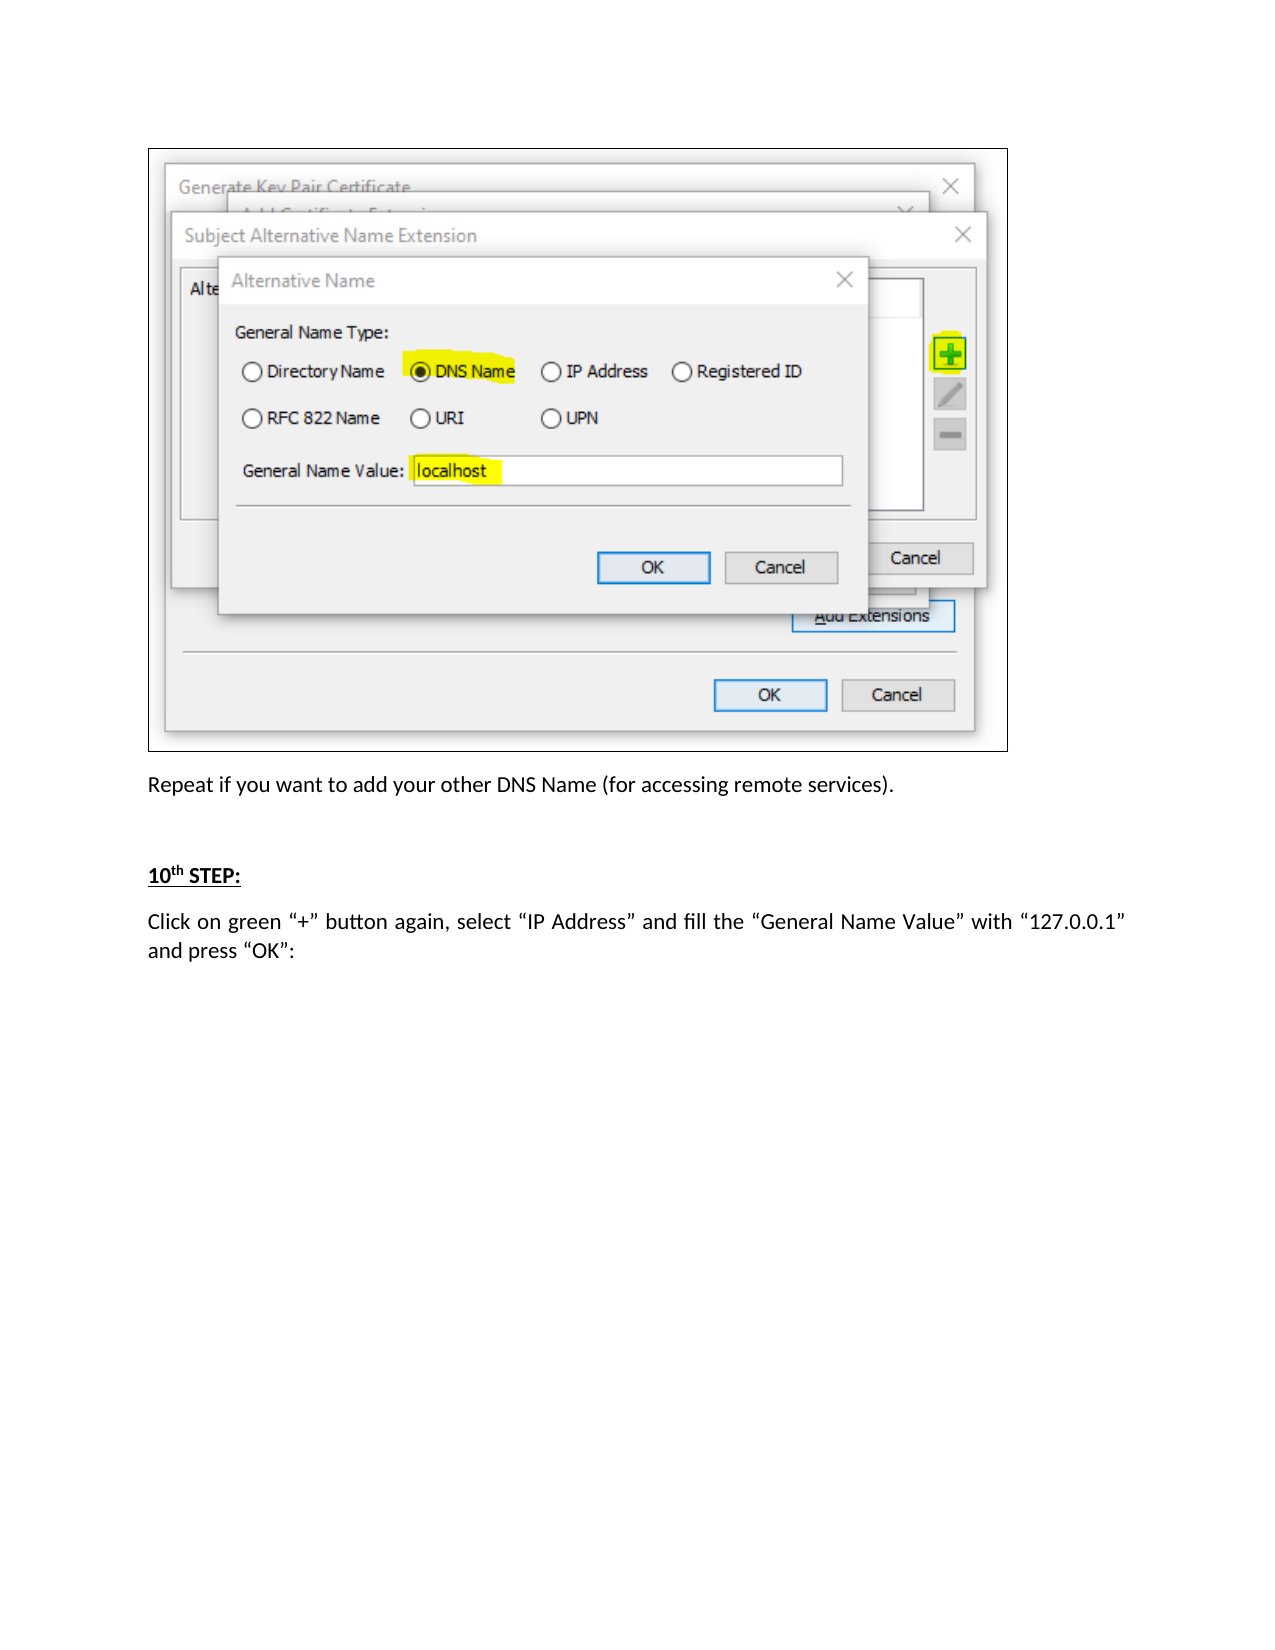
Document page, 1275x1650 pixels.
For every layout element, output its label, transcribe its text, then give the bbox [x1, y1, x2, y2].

text Click on green “+” button again, select “IP Address” and fill the “General Name Value” with “127.0.0.1” and press “OK”: [148, 907, 1127, 964]
text Repeat if you want to add your other DNS Name (for accessing remote services). [148, 770, 1127, 798]
picture [149, 149, 1007, 751]
text 10th STEP: [148, 861, 1127, 889]
